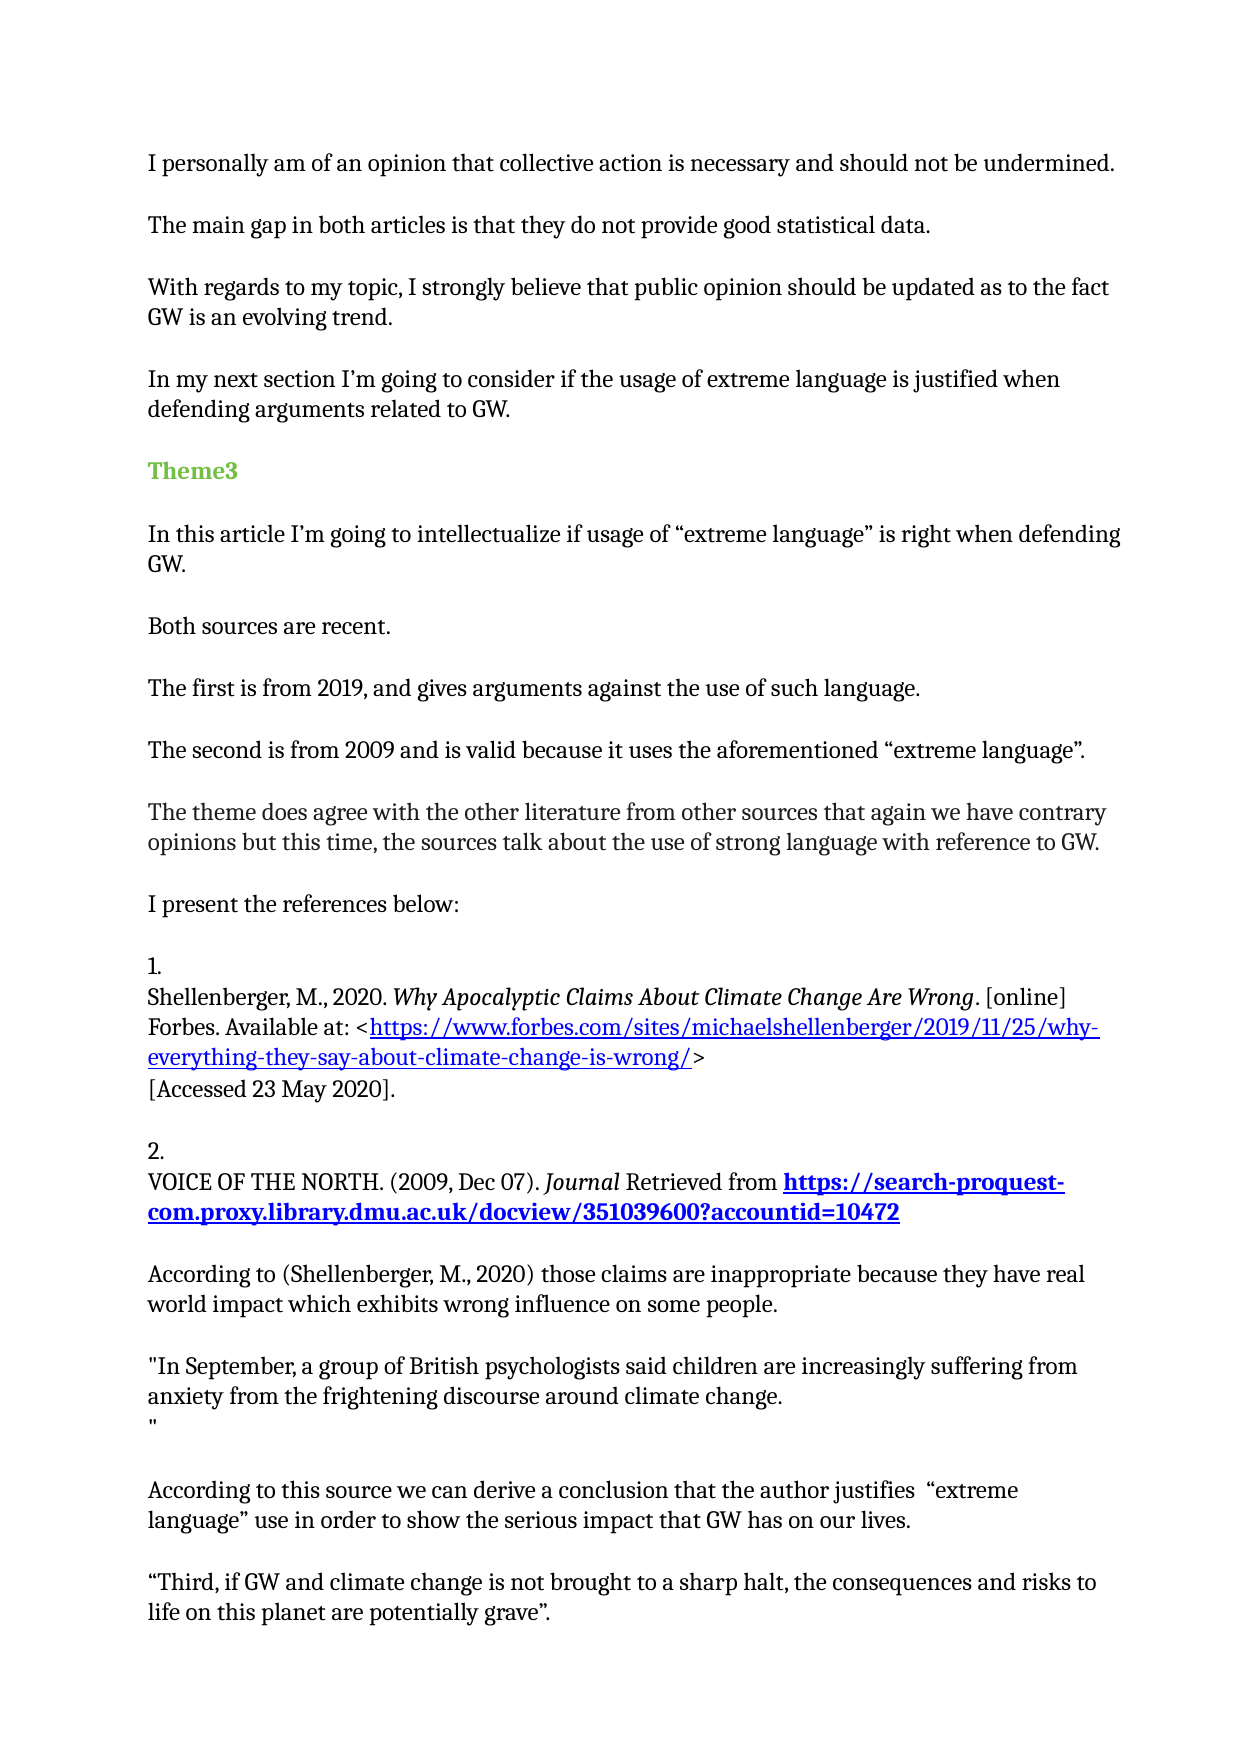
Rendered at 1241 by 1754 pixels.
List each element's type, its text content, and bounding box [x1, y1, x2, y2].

text “Third, if GW and climate change is not brought to a sharp halt, the consequences and risks to life on this planet are potentially grave”. [148, 1568, 1122, 1626]
text " [148, 1413, 1122, 1442]
text 2. [148, 1137, 1122, 1165]
text In my next section I’m going to consider if the usage of extreme language is justified when defending arguments related to GW. [148, 365, 1122, 424]
text According to (Shellenberger, M., 2020) those claims are inappropriate because they have real world impact which exhibits wrong influence on some people. [148, 1260, 1122, 1319]
text In this article I’m going to intellectualize if usage of “extreme language” is right when defending GW. [148, 519, 1122, 578]
text The main gap in both articles is that they do not provide good statistical data. [148, 211, 1122, 239]
text The theme does agree with the other literature from other sources that again we have contrary opinions but this time, the sources talk about the use of strong language with reference to GW. [148, 798, 1122, 856]
text "In September, a group of British psychologists said children are increasingly suffering from anxiety from the frightening discourse around climate change. [148, 1352, 1122, 1411]
text 1. [148, 952, 1122, 980]
text [Accessed 23 May 2020]. [148, 1074, 1122, 1103]
text The second is from 2009 and is valid because it uses the aforementioned “extreme language”. [148, 736, 1122, 764]
text According to this source we can derive a conclusion that the author justifies “extreme language” use in order to show the serious impact that GW has on our lives. [148, 1476, 1122, 1534]
text I present the references below: [148, 890, 1122, 918]
text I personally am of an opinion that collective action is necessary and should not be undermined. [148, 149, 1122, 177]
text Both sources are recent. [148, 612, 1122, 640]
text The first is from 2019, and gives arguments against the use of such language. [148, 674, 1122, 702]
text Shellenberger, M., 2020. Why Apocalyptic Claims About Climate Change Are Wrong. [online] Forbes. Available at: <https://www.forbes.com/sites/michaelshellenberger/2019/11/25/why-everything-they-say-about-climate-change-is-wrong/> [148, 983, 1122, 1072]
text VOICE OF THE NORTH. (2009, Dec 07). Journal Retrieved from https://search-proquest-com.proxy.library.dmu.ac.uk/docview/351039600?accountid=10472 [148, 1168, 1122, 1227]
text Theme3 [148, 457, 1122, 486]
text With regards to my topic, I strongly believe that public opinion should be updated as to the fact GW is an evolving trend. [148, 273, 1122, 332]
